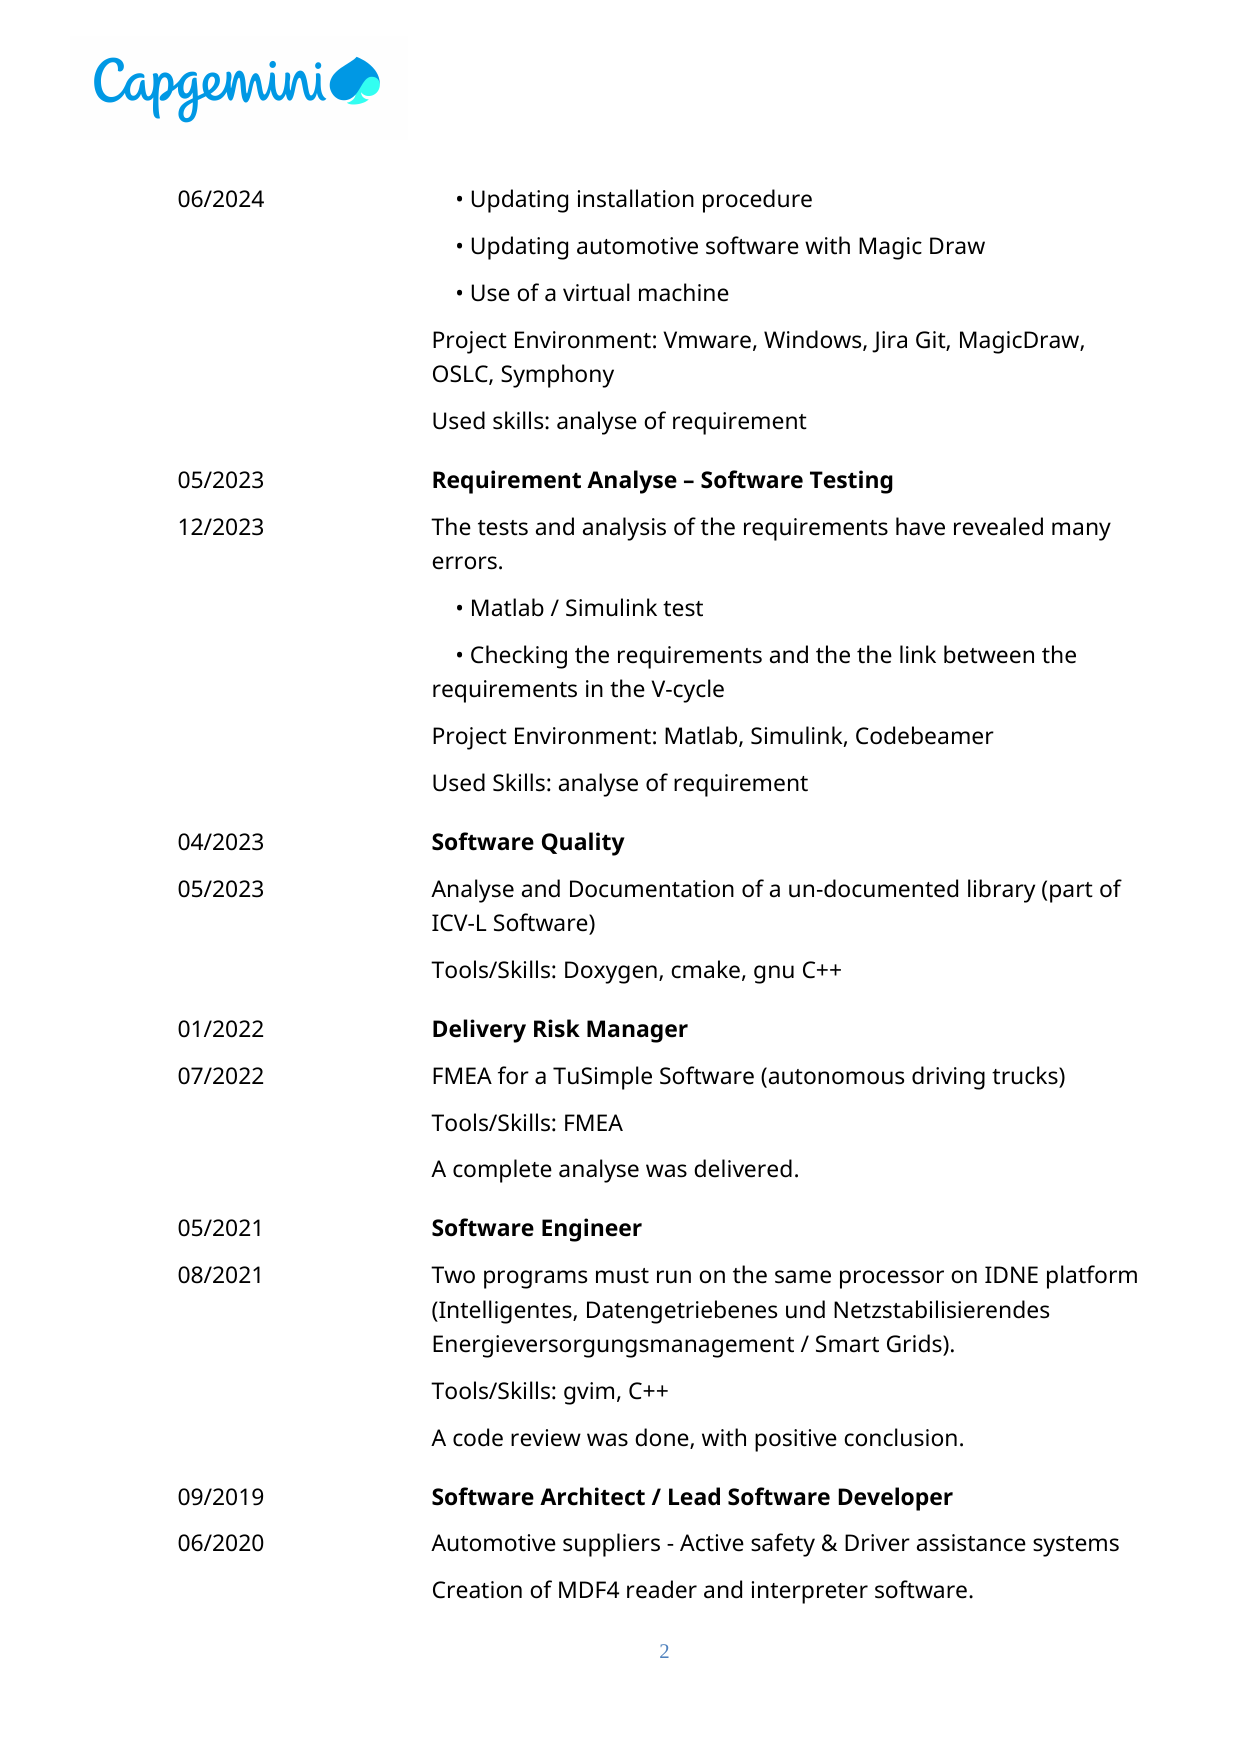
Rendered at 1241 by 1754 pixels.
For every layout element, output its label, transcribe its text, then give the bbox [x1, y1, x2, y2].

table_cell Requirement Analyse – Software Testing The tests and analysis of the requirements have revealed many errors. • Matlab / Simulink test • Checking the requirements and the the link between the requirements in the V-cycle Project Environment: Matlab, Simulink, Codebeamer Used Skills: analyse of requirement [431, 451, 1152, 813]
table_cell Software Architect / Lead Software Developer Automotive suppliers - Active safety & Driver assistance systems Creation of MDF4 reader and interpreter software. [431, 1468, 1152, 1621]
table_cell [391, 451, 431, 813]
table_cell [391, 171, 431, 451]
table_cell • Updating installation procedure • Updating automotive software with Magic Draw • Use of a virtual machine Project Environment: Vmware, Windows, Jira Git, MagicDraw, OSLC, Symphony Used skills: analyse of requirement [431, 171, 1152, 451]
table_cell [391, 1468, 431, 1621]
picture [70, 36, 408, 140]
table_cell [391, 1000, 431, 1200]
table_cell [391, 813, 431, 1000]
table_cell 05/2021 08/2021 [177, 1200, 391, 1468]
table_cell 06/2024 [177, 171, 391, 451]
table_cell 01/2022 07/2022 [177, 1000, 391, 1200]
table_cell Delivery Risk Manager FMEA for a TuSimple Software (autonomous driving trucks) Tools/Skills: FMEA A complete analyse was delivered. [431, 1000, 1152, 1200]
table_cell 05/2023 12/2023 [177, 451, 391, 813]
table_cell Software Engineer Two programs must run on the same processor on IDNE platform (Intelligentes, Datengetriebenes und Netzstabilisierendes Energieversorgungsmanagement / Smart Grids). Tools/Skills: gvim, C++ A code review was done, with positive conclusion. [431, 1200, 1152, 1468]
table_cell [391, 1200, 431, 1468]
table_cell 09/2019 06/2020 [177, 1468, 391, 1621]
table_cell 04/2023 05/2023 [177, 813, 391, 1000]
table_cell Software Quality Analyse and Documentation of a un-documented library (part of ICV-L Software) Tools/Skills: Doxygen, cmake, gnu C++ [431, 813, 1152, 1000]
